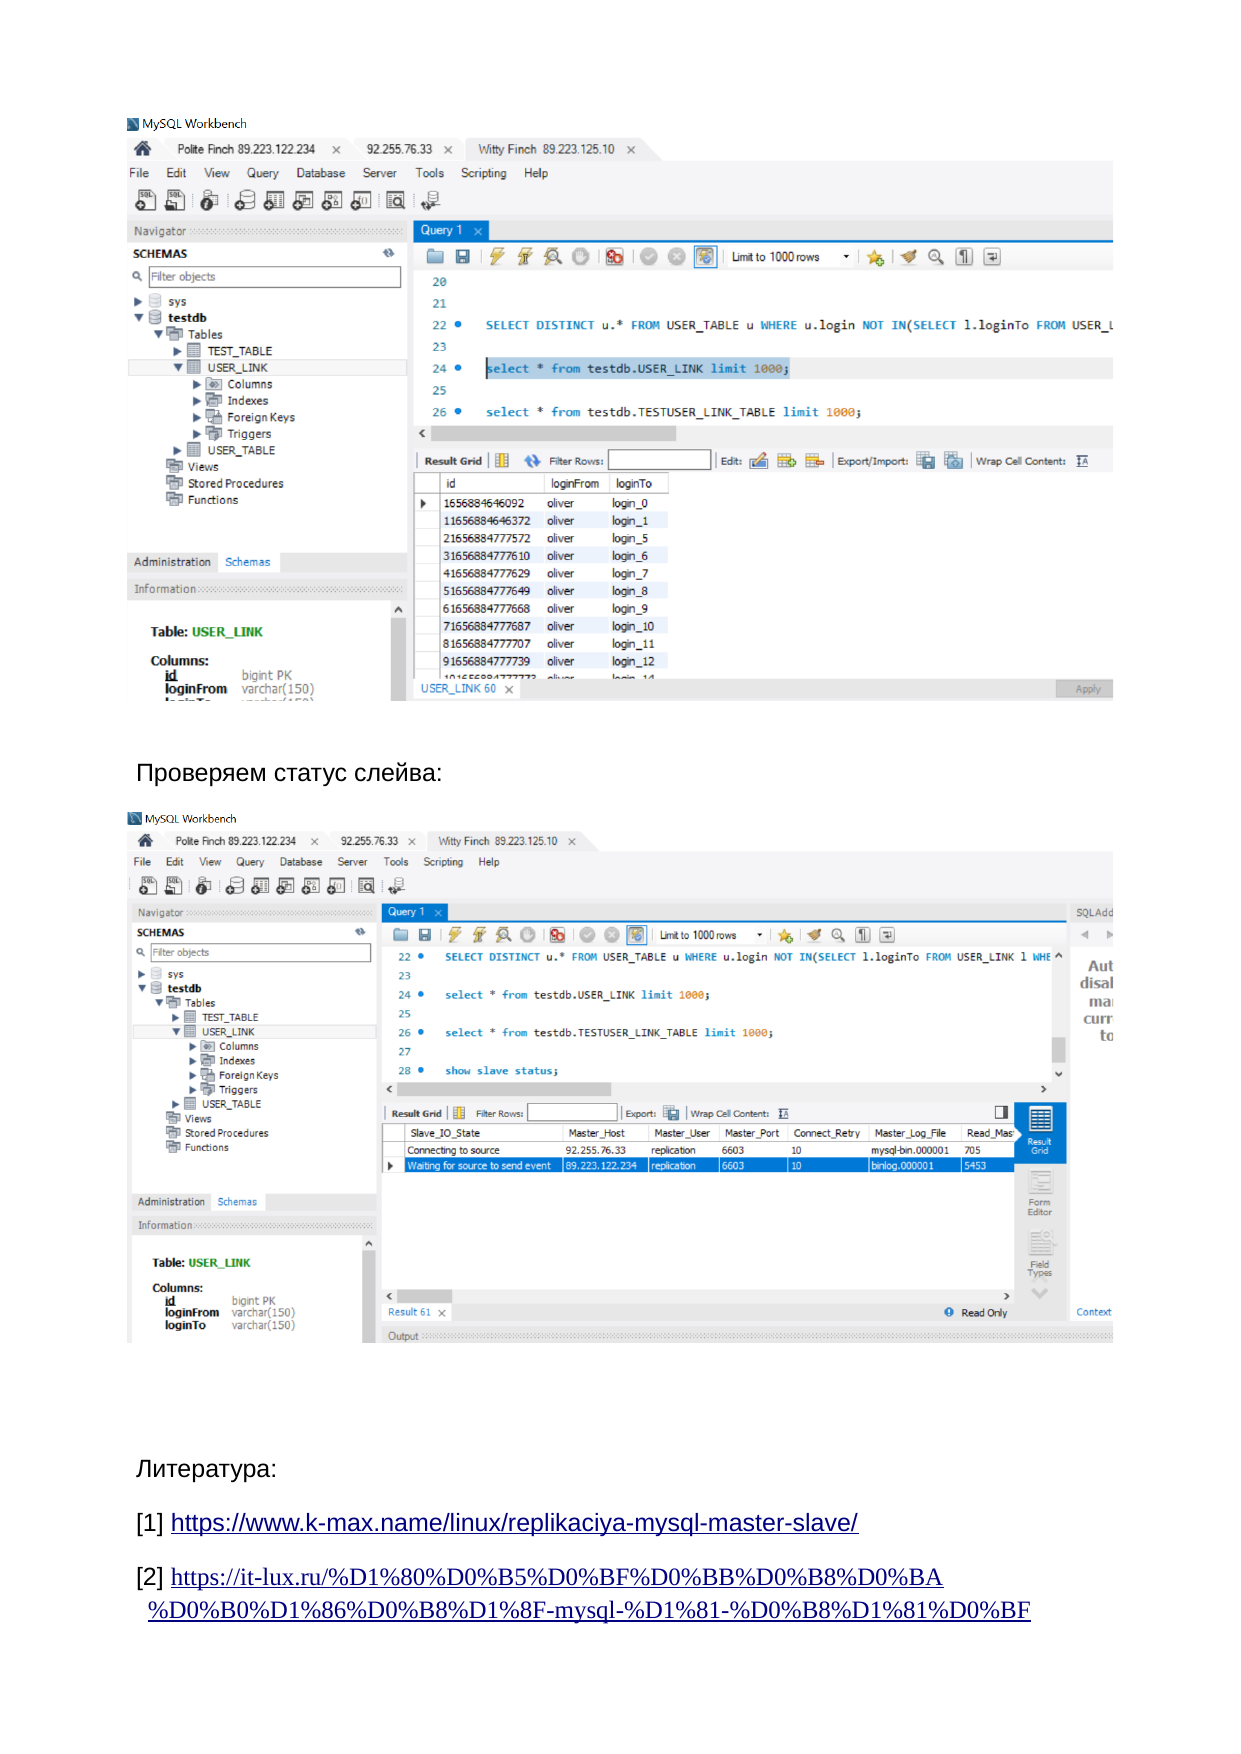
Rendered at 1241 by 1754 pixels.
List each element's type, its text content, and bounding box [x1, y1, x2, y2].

text [2] https://it-lux.ru/%D1%80%D0%B5%D0%BF%D0%BB%D0%B8%D0%BA%D0%B0%D1%86%D0%B8%D1%8F-mysql-%D1%81-%D0%B8%D1%81%D0%BF [136, 1562, 1122, 1624]
text Литература: [136, 1454, 1122, 1483]
text [1] https://www.k-max.name/linux/replikaciya-mysql-master-slave/ [136, 1508, 1122, 1537]
picture [127, 812, 1114, 1343]
text Проверяем статус слейва: [136, 758, 1122, 787]
picture [127, 118, 1114, 701]
